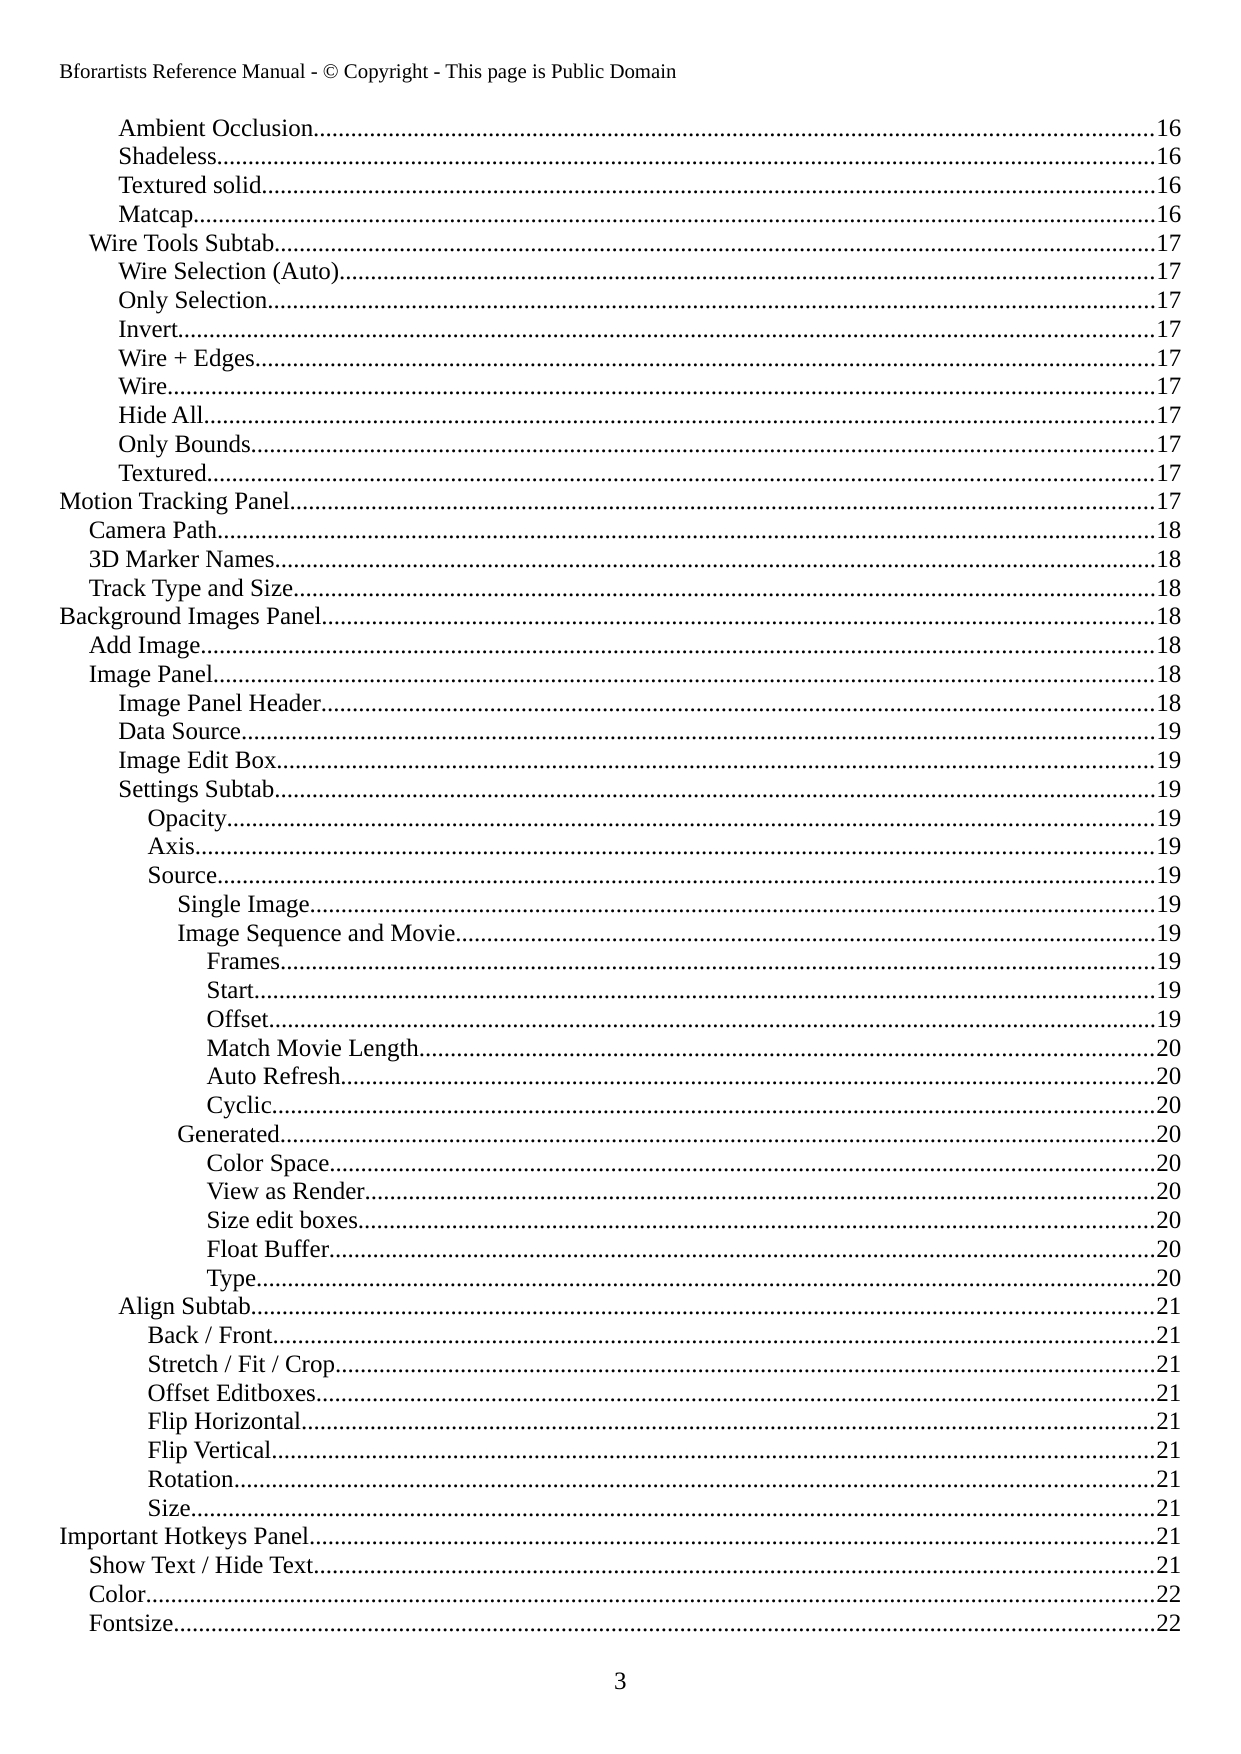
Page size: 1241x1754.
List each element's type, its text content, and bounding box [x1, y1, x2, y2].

text Rotation 21 [147, 1464, 1181, 1493]
text Show Text / Hide Text 21 [88, 1550, 1181, 1579]
text Color 22 [88, 1579, 1181, 1608]
text Image Panel Header 18 [118, 688, 1181, 716]
text Stretch / Fit / Crop 21 [147, 1349, 1181, 1378]
text Background Images Panel 18 [59, 601, 1181, 630]
text Size 21 [147, 1493, 1181, 1521]
text Data Source 19 [118, 716, 1181, 745]
text Matcap 16 [118, 199, 1181, 228]
text Match Movie Length 20 [206, 1033, 1181, 1061]
text Image Panel 18 [88, 659, 1181, 688]
text Axis 19 [147, 831, 1181, 860]
text Size edit boxes 20 [206, 1205, 1181, 1234]
text Important Hotkeys Panel 21 [59, 1521, 1181, 1550]
text Settings Subtab 19 [118, 774, 1181, 803]
text Image Edit Box 19 [118, 745, 1181, 774]
text Textured solid 16 [118, 170, 1181, 199]
text Only Bounds 17 [118, 429, 1181, 458]
text Float Buffer 20 [206, 1234, 1181, 1263]
text Opacity 19 [147, 803, 1181, 831]
text Offset Editboxes 21 [147, 1378, 1181, 1406]
text Source 19 [147, 860, 1181, 889]
text Ambient Occlusion 16 [118, 113, 1181, 141]
text Start 19 [206, 975, 1181, 1004]
text Flip Horizontal 21 [147, 1406, 1181, 1435]
text Auto Refresh 20 [206, 1061, 1181, 1090]
text Wire + Edges 17 [118, 343, 1181, 371]
text Frames 19 [206, 946, 1181, 975]
text Textured 17 [118, 458, 1181, 486]
text Single Image 19 [177, 889, 1181, 918]
text Cyclic 20 [206, 1090, 1181, 1119]
text Image Sequence and Movie 19 [177, 918, 1181, 946]
text Only Selection 17 [118, 285, 1181, 314]
text Generated 20 [177, 1119, 1181, 1148]
text Camera Path 18 [88, 515, 1181, 544]
text Wire Selection (Auto) 17 [118, 256, 1181, 285]
text Align Subtab 21 [118, 1291, 1181, 1320]
text View as Render 20 [206, 1176, 1181, 1205]
text Motion Tracking Panel 17 [59, 486, 1181, 515]
text Track Type and Size 18 [88, 573, 1181, 601]
text Shadeless 16 [118, 141, 1181, 170]
text Type 20 [206, 1263, 1181, 1291]
text Back / Front 21 [147, 1320, 1181, 1349]
text Offset 19 [206, 1004, 1181, 1033]
text Flip Vertical 21 [147, 1435, 1181, 1464]
text 3D Marker Names 18 [88, 544, 1181, 573]
text Wire 17 [118, 371, 1181, 400]
text Fontsize 22 [88, 1608, 1181, 1636]
text Wire Tools Subtab 17 [88, 228, 1181, 256]
text Hide All 17 [118, 400, 1181, 429]
text Color Space 20 [206, 1148, 1181, 1176]
text Invert 17 [118, 314, 1181, 343]
text Add Image 18 [88, 630, 1181, 659]
